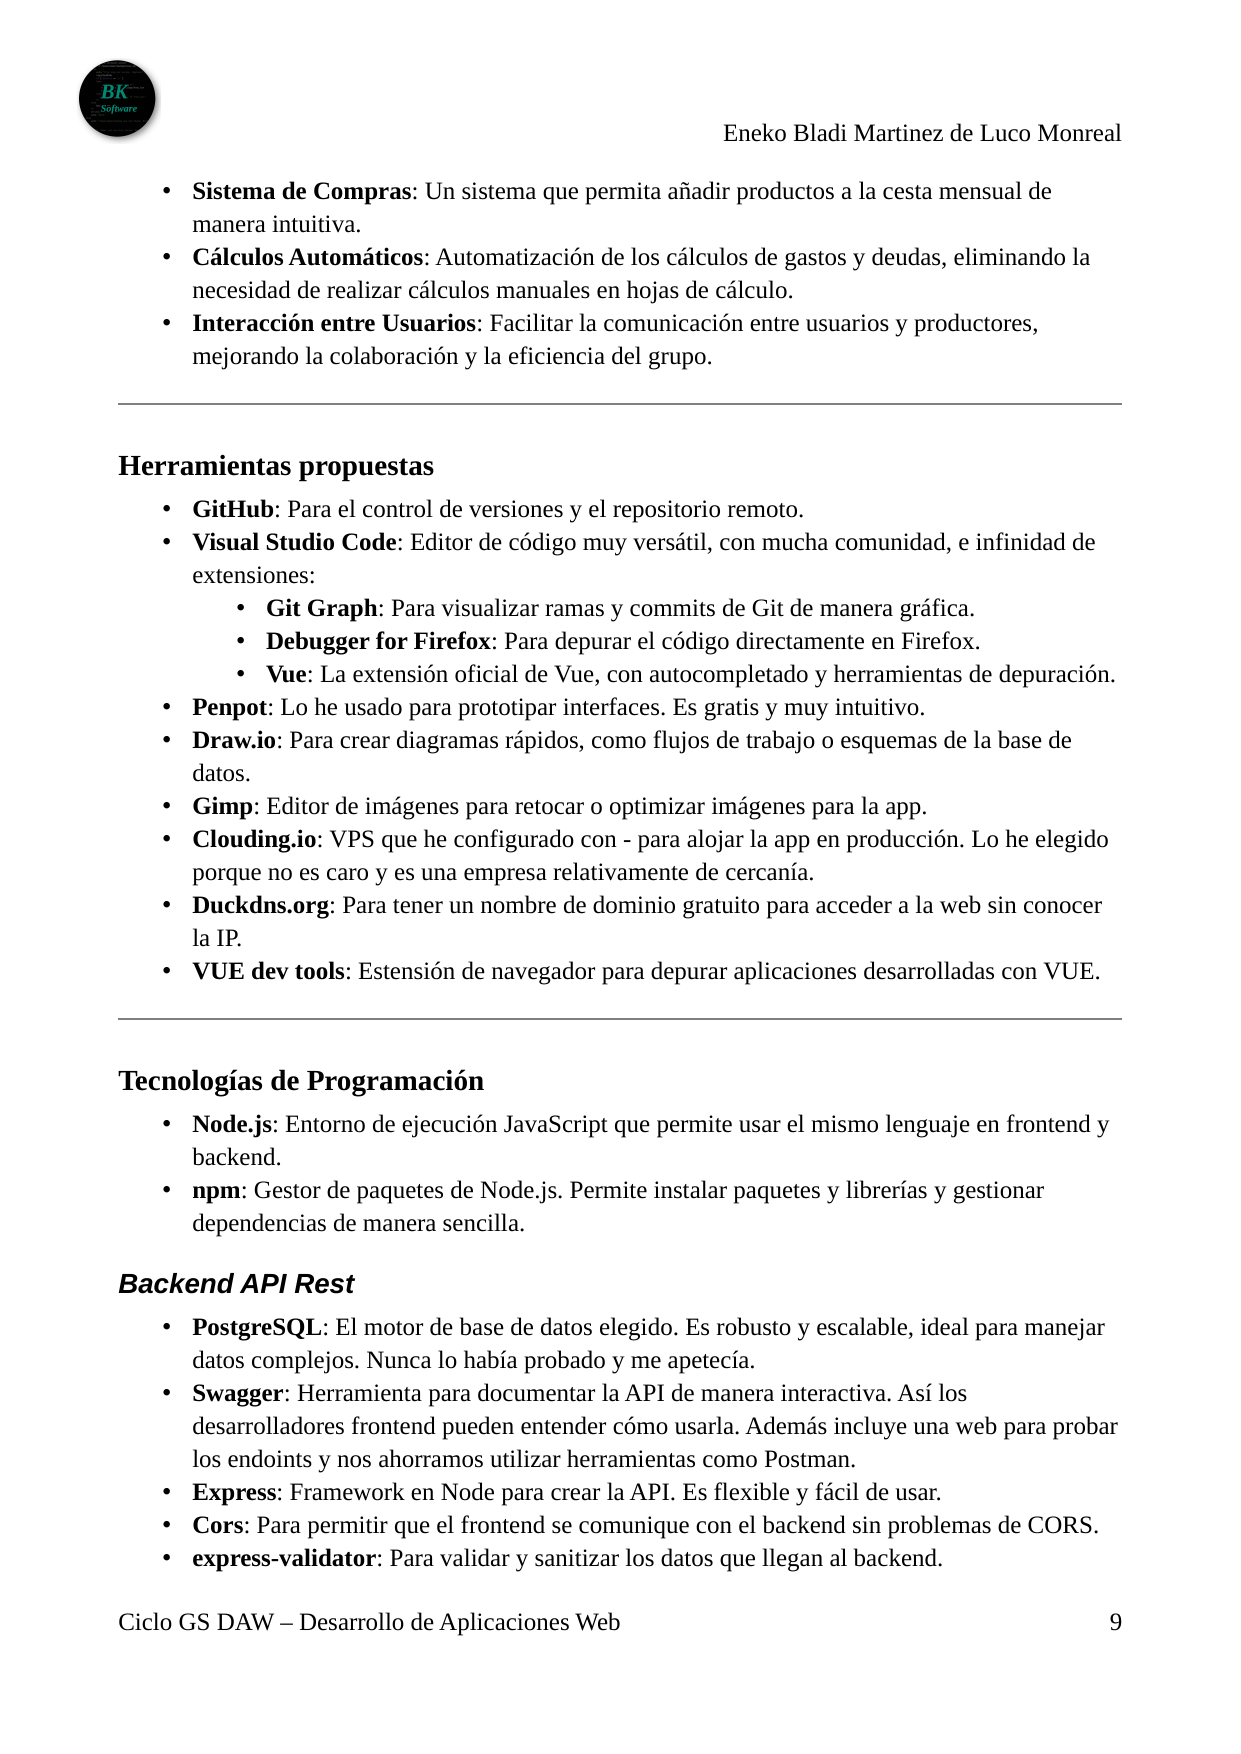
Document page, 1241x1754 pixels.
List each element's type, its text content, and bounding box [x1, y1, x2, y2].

list VUE dev tools: Estensión de navegador para depurar aplicaciones desarrolladas con VUE. [162, 956, 1122, 985]
picture [76, 58, 162, 144]
list npm: Gestor de paquetes de Node.js. Permite instalar paquetes y librerías y gestionar dependencias de manera sencilla. [162, 1175, 1122, 1237]
list Cors: Para permitir que el frontend se comunique con el backend sin problemas de CORS. [162, 1510, 1122, 1539]
list Visual Studio Code: Editor de código muy versátil, con mucha comunidad, e infinidad de extensiones: [162, 527, 1122, 589]
list PostgreSQL: El motor de base de datos elegido. Es robusto y escalable, ideal para manejar datos complejos. Nunca lo había probado y me apetecía. [162, 1312, 1122, 1374]
list Swagger: Herramienta para documentar la API de manera interactiva. Así los desarrolladores frontend pueden entender cómo usarla. Además incluye una web para probar los endoints y nos ahorramos utilizar herramientas como Postman. [162, 1378, 1122, 1473]
list Node.js: Entorno de ejecución JavaScript que permite usar el mismo lenguaje en frontend y backend. [162, 1109, 1122, 1171]
list Interacción entre Usuarios: Facilitar la comunicación entre usuarios y productores, mejorando la colaboración y la eficiencia del grupo. [162, 308, 1122, 370]
subtitle Backend API Rest [118, 1268, 1122, 1300]
list Cálculos Automáticos: Automatización de los cálculos de gastos y deudas, eliminando la necesidad de realizar cálculos manuales en hojas de cálculo. [162, 242, 1122, 304]
list express-validator: Para validar y sanitizar los datos que llegan al backend. [162, 1543, 1122, 1572]
list Clouding.io: VPS que he configurado con - para alojar la app en producción. Lo he elegido porque no es caro y es una empresa relativamente de cercanía. [162, 824, 1122, 886]
list Sistema de Compras: Un sistema que permita añadir productos a la cesta mensual de manera intuitiva. [162, 176, 1122, 238]
list Gimp: Editor de imágenes para retocar o optimizar imágenes para la app. [162, 791, 1122, 820]
subtitle Tecnologías de Programación [118, 1063, 1122, 1096]
list Duckdns.org: Para tener un nombre de dominio gratuito para acceder a la web sin conocer la IP. [162, 890, 1122, 952]
list Draw.io: Para crear diagramas rápidos, como flujos de trabajo o esquemas de la base de datos. [162, 725, 1122, 787]
list GitHub: Para el control de versiones y el repositorio remoto. [162, 494, 1122, 523]
list Express: Framework en Node para crear la API. Es flexible y fácil de usar. [162, 1477, 1122, 1506]
subtitle Herramientas propuestas [118, 448, 1122, 481]
list Penpot: Lo he usado para prototipar interfaces. Es gratis y muy intuitivo. [162, 692, 1122, 721]
list Vue: La extensión oficial de Vue, con autocompletado y herramientas de depuración. [236, 659, 1122, 688]
list Git Graph: Para visualizar ramas y commits de Git de manera gráfica. [236, 593, 1122, 622]
list Debugger for Firefox: Para depurar el código directamente en Firefox. [236, 626, 1122, 655]
